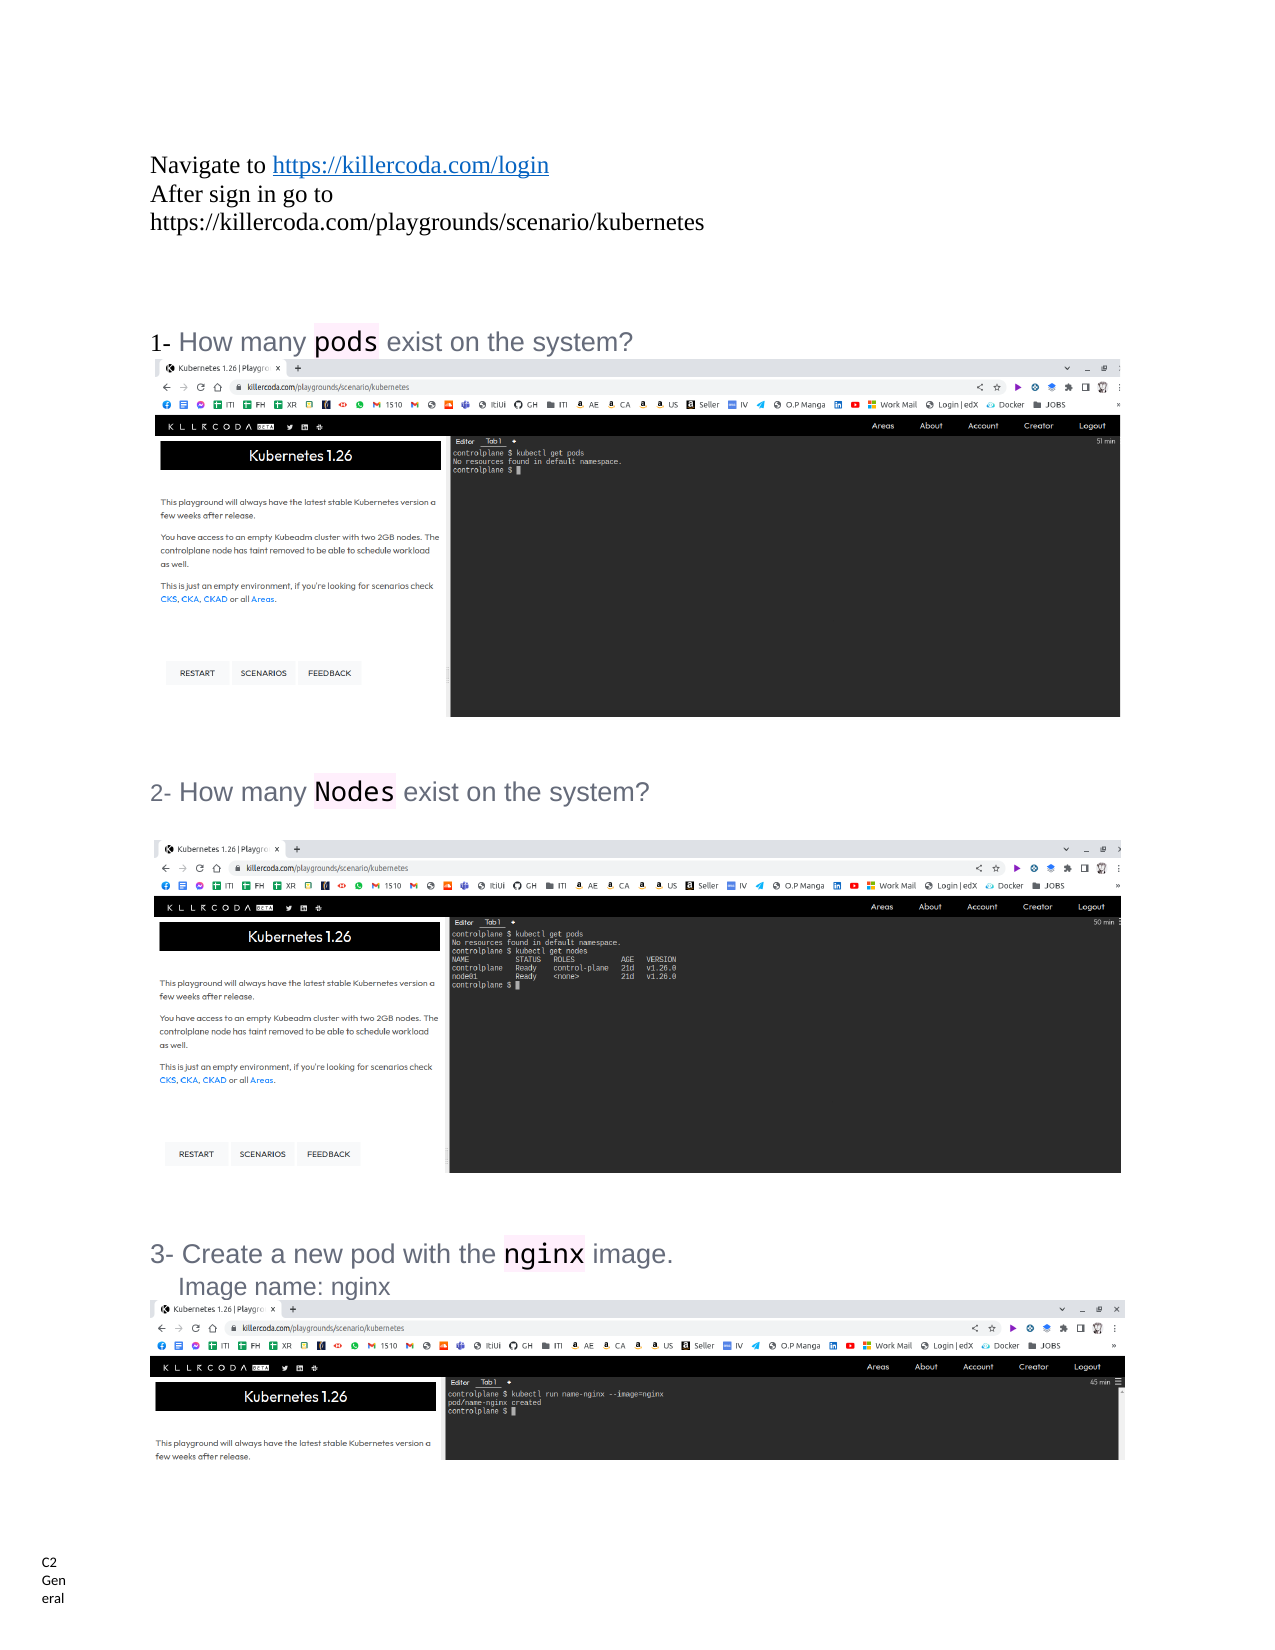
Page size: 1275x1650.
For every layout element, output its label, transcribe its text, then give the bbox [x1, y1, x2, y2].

picture [155, 359, 1121, 717]
text After sign in go to [150, 179, 1125, 207]
picture [154, 840, 1121, 1173]
text 1- How many pods exist on the system? [150, 322, 1125, 359]
text Image name: nginx [150, 1272, 1125, 1300]
text 2- How many Nodes exist on the system? [150, 772, 1125, 809]
text 3- Create a new pod with the nginx image. [150, 1235, 1125, 1272]
text https://killercoda.com/playgrounds/scenario/kubernetes [150, 207, 1125, 236]
text Navigate to https://killercoda.com/login [150, 150, 1125, 179]
